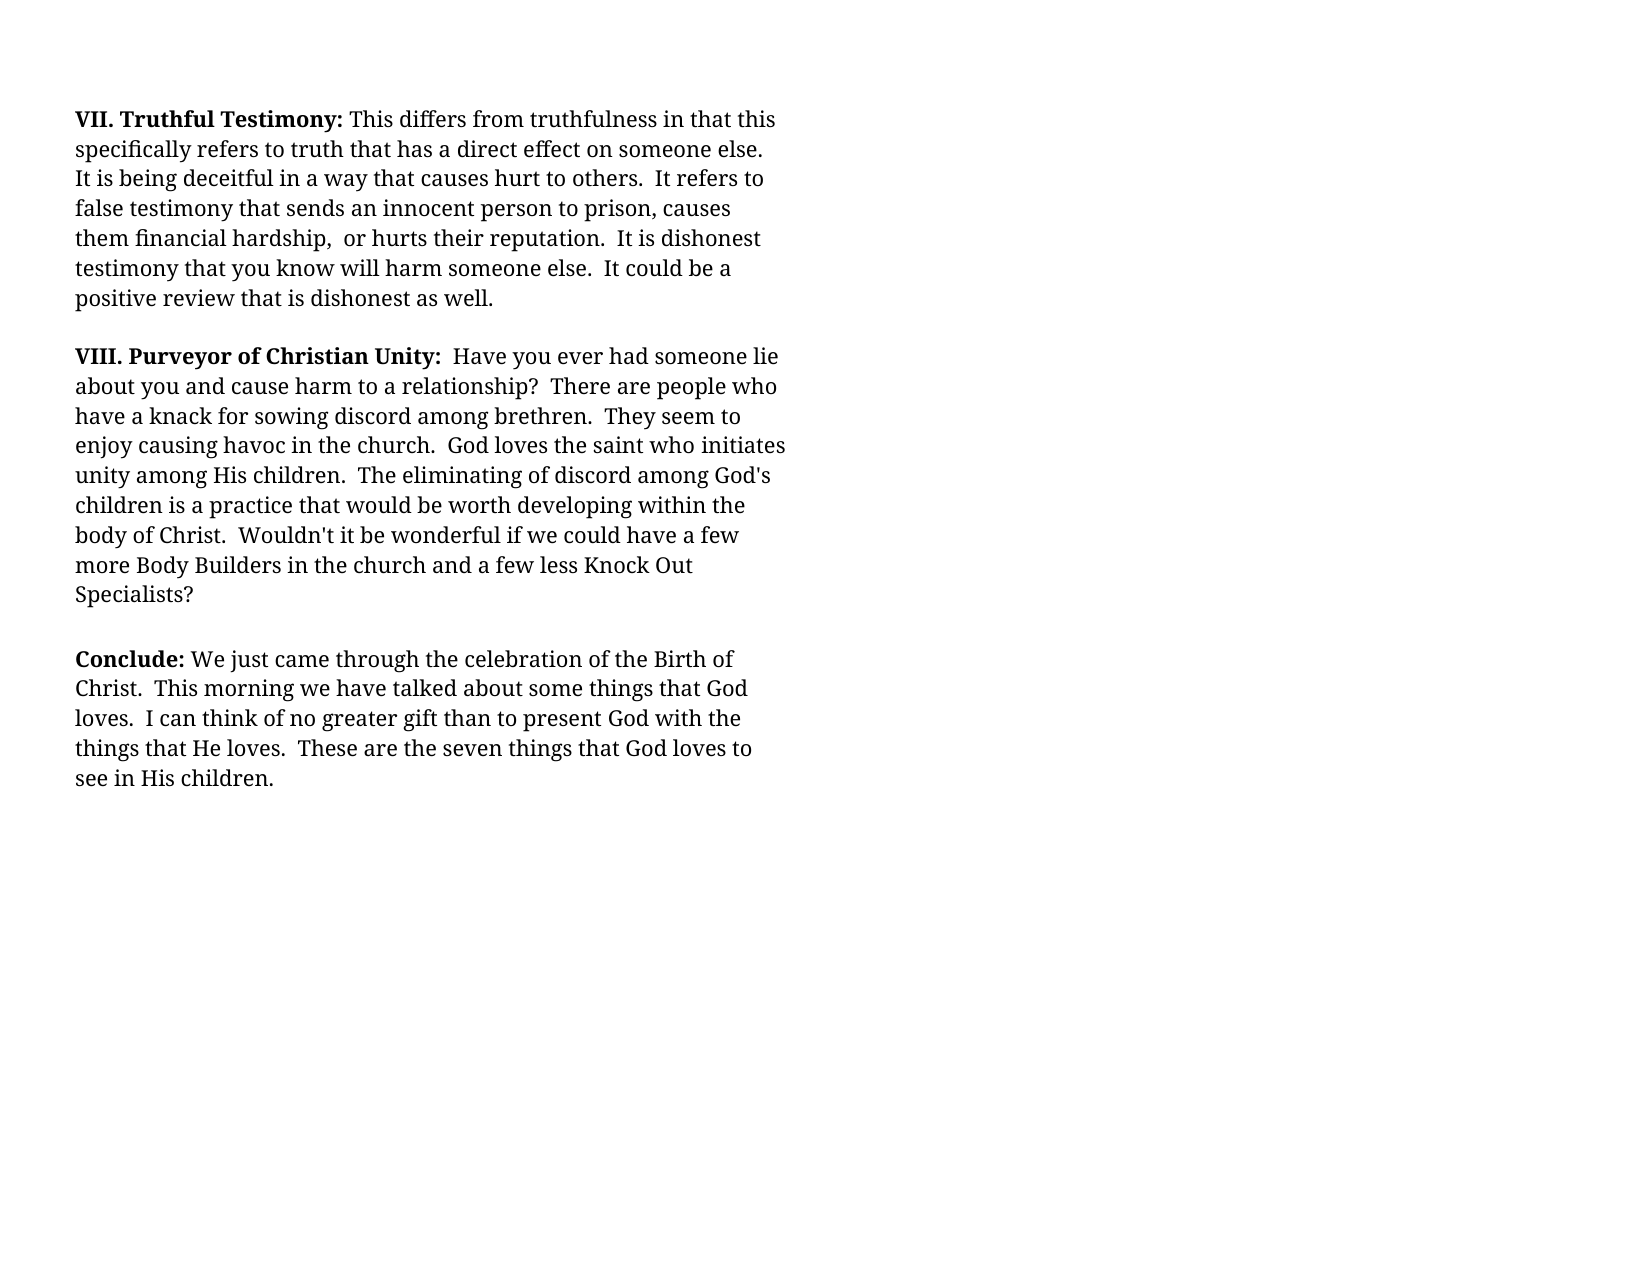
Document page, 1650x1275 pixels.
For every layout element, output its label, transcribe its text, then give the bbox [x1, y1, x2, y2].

text Conclude: We just came through the celebration of the Birth of Christ. This morning we have talked about some things that God loves. I can think of no greater gift than to present God with the things that He loves. These are the seven things that God loves to see in His children. [75, 643, 787, 792]
text VII. Truthful Testimony: This differs from truthfulness in that this specifically refers to truth that has a direct effect on someone else. It is being deceitful in a way that causes hurt to others. It refers to false testimony that sends an innocent person to prison, causes them financial hardship, or hurts their reputation. It is dishonest testimony that you know will harm someone else. It could be a positive review that is dishonest as well. [75, 104, 787, 312]
text VIII. Purveyor of Christian Unity: Have you ever had someone lie about you and cause harm to a relationship? There are people who have a knack for sowing discord among brethren. They seem to enjoy causing havoc in the church. God loves the saint who initiates unity among His children. The eliminating of discord among God's children is a practice that would be worth developing within the body of Christ. Wouldn't it be wonderful if we could have a few more Body Builders in the church and a few less Knock Out Specialists? [75, 341, 787, 609]
